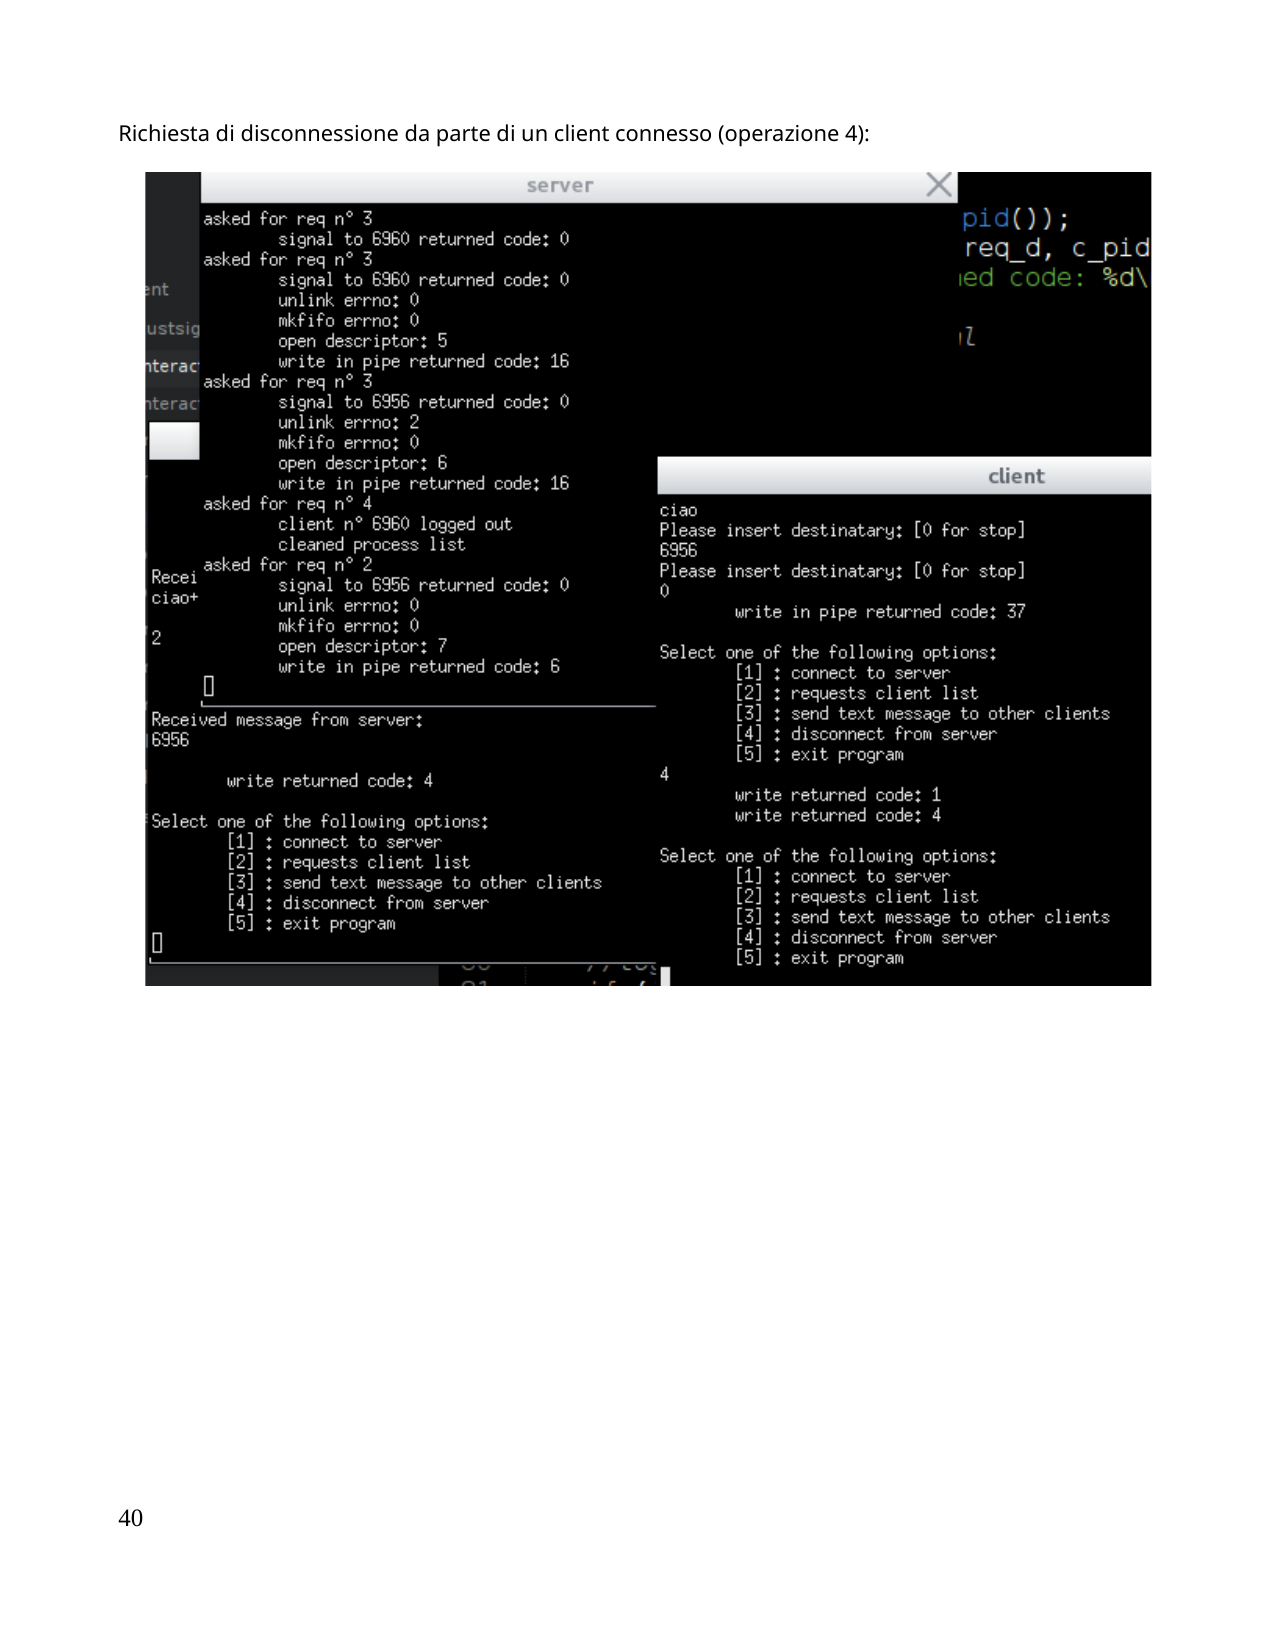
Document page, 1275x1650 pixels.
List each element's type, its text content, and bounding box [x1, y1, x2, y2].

picture [145, 172, 1152, 986]
text Richiesta di disconnessione da parte di un client connesso (operazione 4): [118, 118, 1157, 148]
